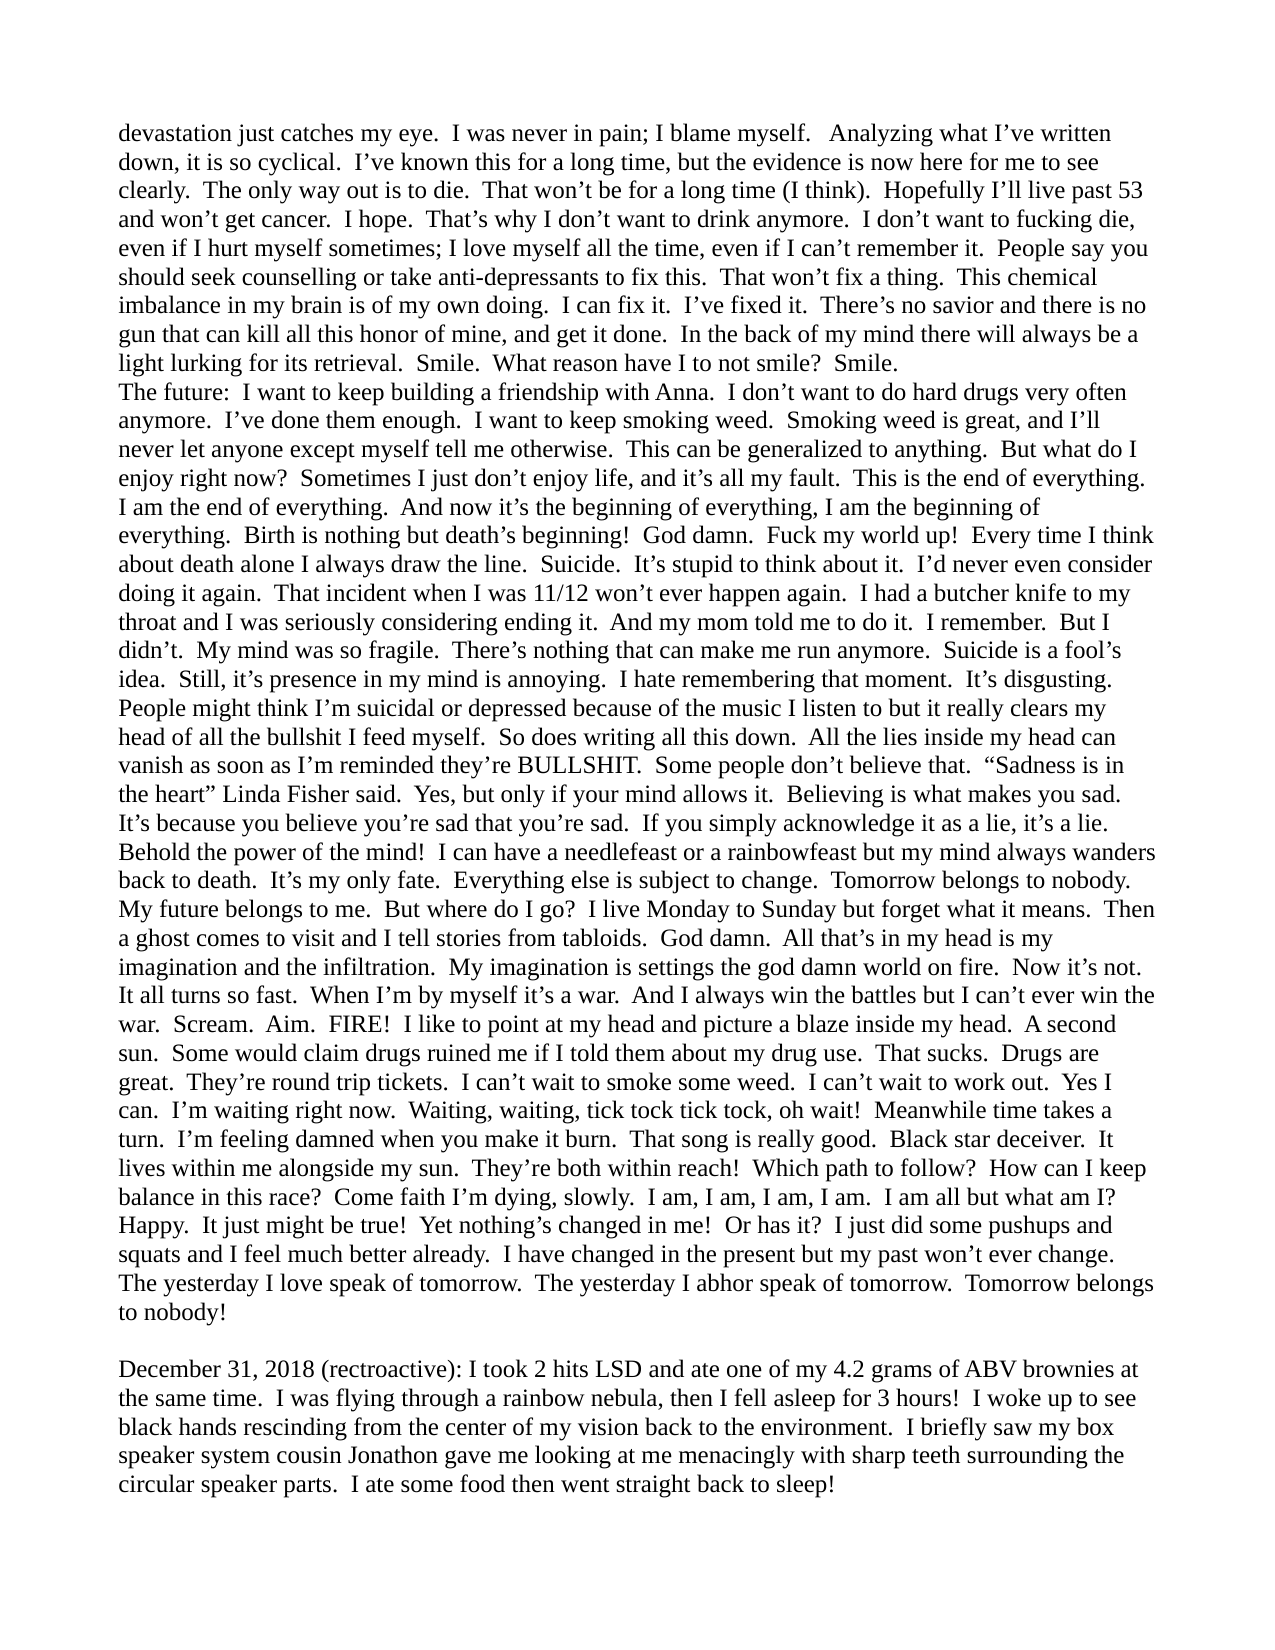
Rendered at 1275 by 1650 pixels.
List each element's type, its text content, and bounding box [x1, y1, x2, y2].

text December 31, 2018 (rectroactive): I took 2 hits LSD and ate one of my 4.2 grams of ABV brownies at the same time. I was flying through a rainbow nebula, then I fell asleep for 3 hours! I woke up to see black hands rescinding from the center of my vision back to the environment. I briefly saw my box speaker system cousin Jonathon gave me looking at me menacingly with sharp teeth surrounding the circular speaker parts. I ate some food then went straight back to sleep! [118, 1354, 1157, 1498]
text The future: I want to keep building a friendship with Anna. I don’t want to do hard drugs very often anymore. I’ve done them enough. I want to keep smoking weed. Smoking weed is great, and I’ll never let anyone except myself tell me otherwise. This can be generalized to anything. But what do I enjoy right now? Sometimes I just don’t enjoy life, and it’s all my fault. This is the end of everything. I am the end of everything. And now it’s the beginning of everything, I am the beginning of everything. Birth is nothing but death’s beginning! God damn. Fuck my world up! Every time I think about death alone I always draw the line. Suicide. It’s stupid to think about it. I’d never even consider doing it again. That incident when I was 11/12 won’t ever happen again. I had a butcher knife to my throat and I was seriously considering ending it. And my mom told me to do it. I remember. But I didn’t. My mind was so fragile. There’s nothing that can make me run anymore. Suicide is a fool’s idea. Still, it’s presence in my mind is annoying. I hate remembering that moment. It’s disgusting. People might think I’m suicidal or depressed because of the music I listen to but it really clears my head of all the bullshit I feed myself. So does writing all this down. All the lies inside my head can vanish as soon as I’m reminded they’re BULLSHIT. Some people don’t believe that. “Sadness is in the heart” Linda Fisher said. Yes, but only if your mind allows it. Believing is what makes you sad. It’s because you believe you’re sad that you’re sad. If you simply acknowledge it as a lie, it’s a lie. Behold the power of the mind! I can have a needlefeast or a rainbowfeast but my mind always wanders back to death. It’s my only fate. Everything else is subject to change. Tomorrow belongs to nobody. My future belongs to me. But where do I go? I live Monday to Sunday but forget what it means. Then a ghost comes to visit and I tell stories from tabloids. God damn. All that’s in my head is my imagination and the infiltration. My imagination is settings the god damn world on fire. Now it’s not. It all turns so fast. When I’m by myself it’s a war. And I always win the battles but I can’t ever win the war. Scream. Aim. FIRE! I like to point at my head and picture a blaze inside my head. A second sun. Some would claim drugs ruined me if I told them about my drug use. That sucks. Drugs are great. They’re round trip tickets. I can’t wait to smoke some weed. I can’t wait to work out. Yes I can. I’m waiting right now. Waiting, waiting, tick tock tick tock, oh wait! Meanwhile time takes a turn. I’m feeling damned when you make it burn. That song is really good. Black star deceiver. It lives within me alongside my sun. They’re both within reach! Which path to follow? How can I keep balance in this race? Come faith I’m dying, slowly. I am, I am, I am, I am. I am all but what am I? Happy. It just might be true! Yet nothing’s changed in me! Or has it? I just did some pushups and squats and I feel much better already. I have changed in the present but my past won’t ever change. The yesterday I love speak of tomorrow. The yesterday I abhor speak of tomorrow. Tomorrow belongs to nobody! [118, 377, 1157, 1326]
text devastation just catches my eye. I was never in pain; I blame myself. Analyzing what I’ve written down, it is so cyclical. I’ve known this for a long time, but the evidence is now here for me to see clearly. The only way out is to die. That won’t be for a long time (I think). Hopefully I’ll live past 53 and won’t get cancer. I hope. That’s why I don’t want to drink anymore. I don’t want to fucking die, even if I hurt myself sometimes; I love myself all the time, even if I can’t remember it. People say you should seek counselling or take anti-depressants to fix this. That won’t fix a thing. This chemical imbalance in my brain is of my own doing. I can fix it. I’ve fixed it. There’s no savior and there is no gun that can kill all this honor of mine, and get it done. In the back of my mind there will always be a light lurking for its retrieval. Smile. What reason have I to not smile? Smile. [118, 118, 1157, 377]
